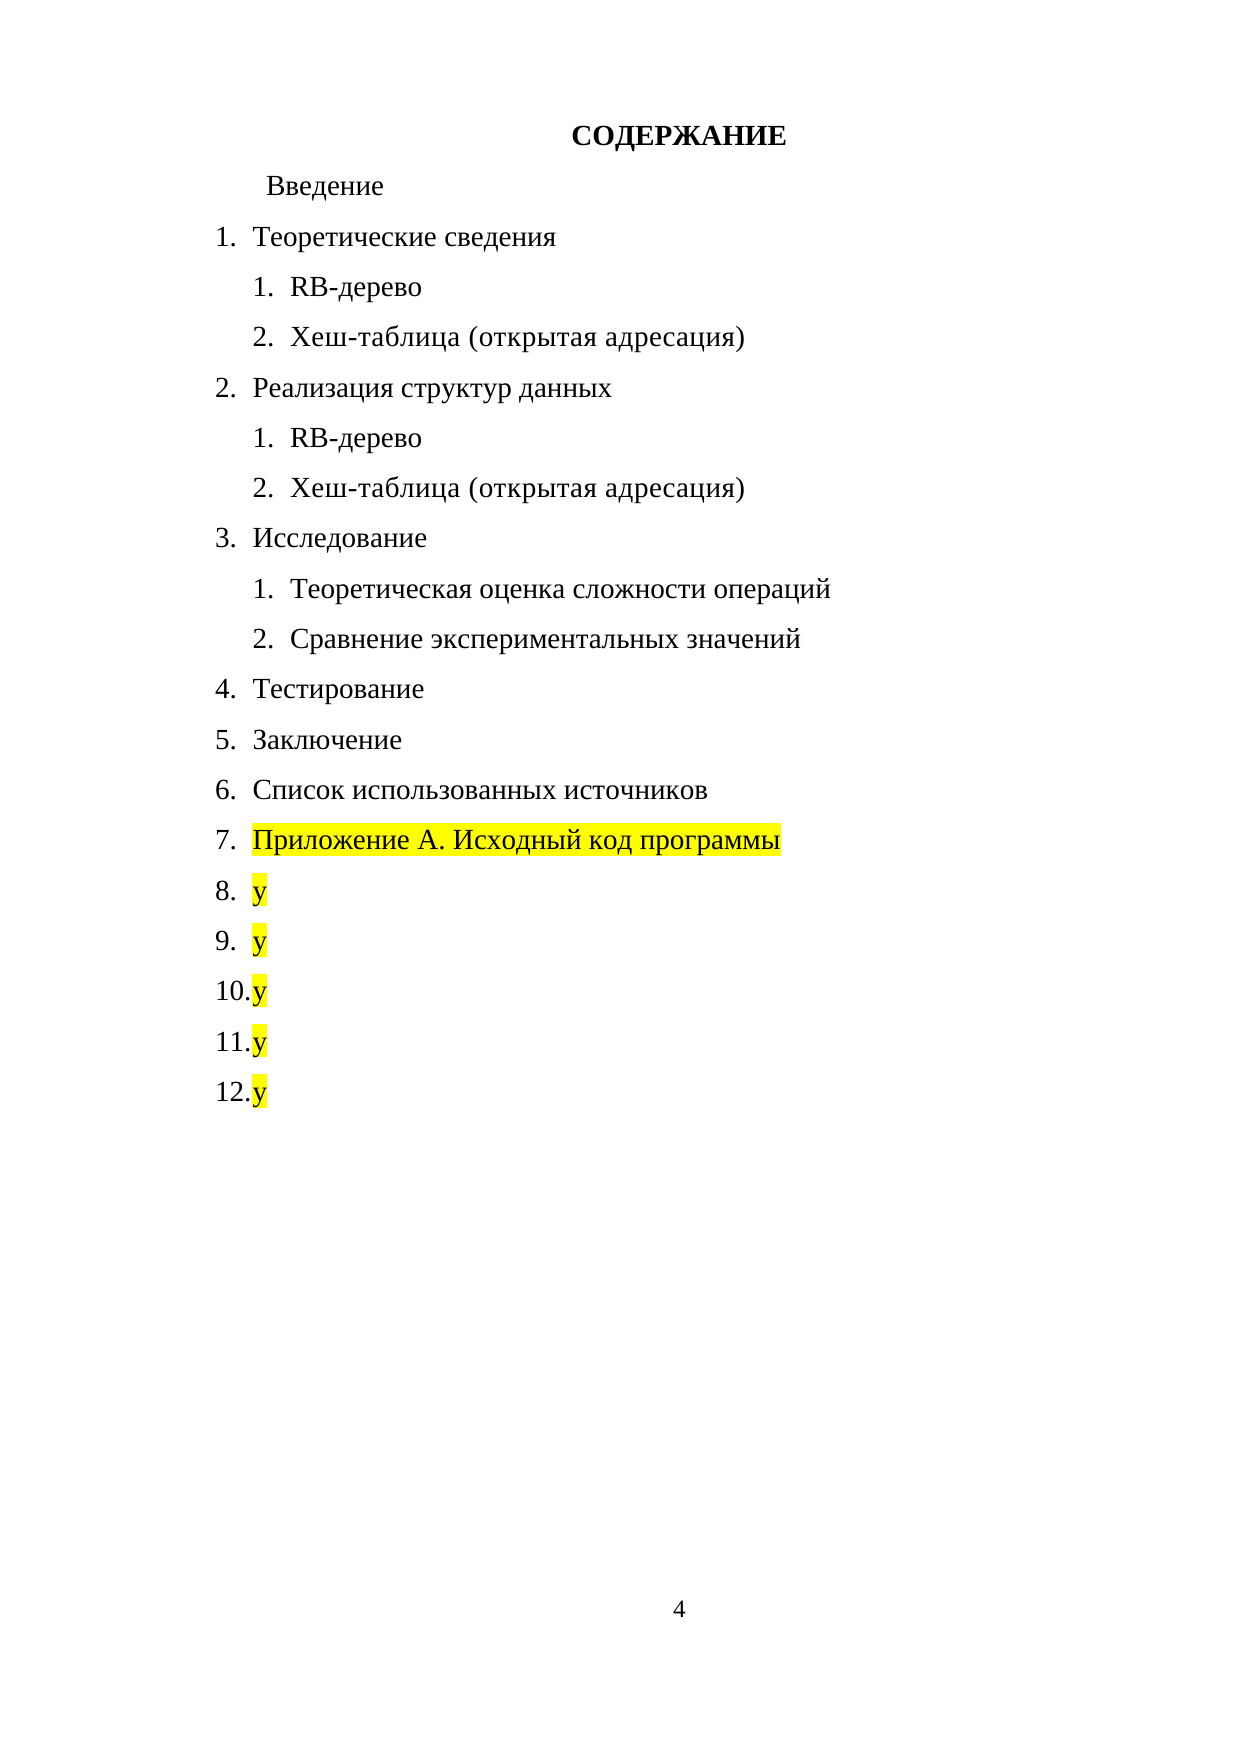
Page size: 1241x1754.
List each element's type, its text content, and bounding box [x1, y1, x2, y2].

list Реализация структур данных [215, 370, 1181, 403]
list Список использованных источников [215, 772, 1181, 806]
list Приложение А. Исходный код программы [215, 822, 1181, 856]
list Сравнение экспериментальных значений [252, 621, 1181, 655]
text Введение [177, 168, 1181, 202]
list Теоретические сведения [215, 219, 1181, 252]
list Заключение [215, 722, 1181, 755]
list RB-дерево [252, 420, 1181, 453]
list Тестирование [215, 672, 1181, 705]
list Хеш-таблица (открытая адресация) [252, 470, 1181, 504]
list Исследование [215, 521, 1181, 554]
list у [215, 873, 1181, 906]
list у [215, 1024, 1181, 1057]
list RB-дерево [252, 269, 1181, 303]
list Теоретическая оценка сложности операций [252, 571, 1181, 604]
list у [215, 923, 1181, 957]
list Хеш-таблица (открытая адресация) [252, 319, 1181, 353]
text СОДЕРЖАНИЕ [177, 118, 1181, 152]
list у [215, 973, 1181, 1007]
list у [215, 1074, 1181, 1108]
